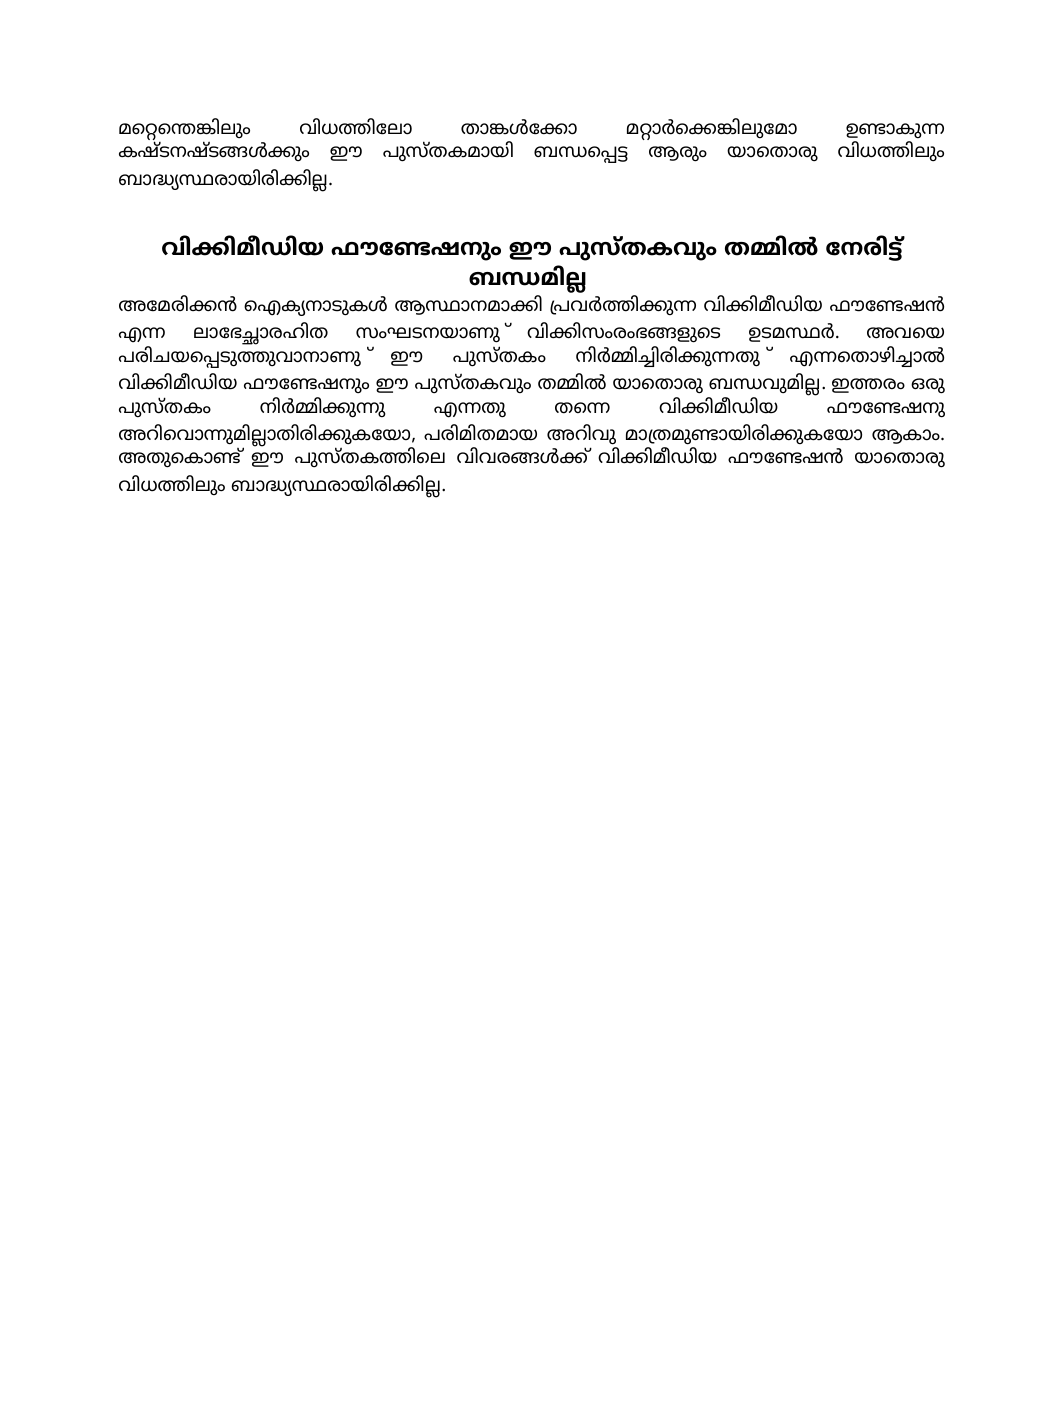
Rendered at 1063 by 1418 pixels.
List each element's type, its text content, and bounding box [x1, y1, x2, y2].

text വിക്കിമീഡിയ ഫൗണ്ടേഷനും ഈ പുസ്തകവും തമ്മില്‍ നേരിട്ട് ബന്ധമില്ല [118, 236, 945, 295]
text മറ്റെന്തെങ്കിലും വിധത്തിലോ താങ്കൾക്കോ മറ്റാർക്കെങ്കിലുമോ ഉണ്ടാകുന്ന കഷ്ടനഷ്ടങ്ങൾക്കും ഈ പുസ്തകമായി ബന്ധപ്പെട്ട ആരും യാതൊരു വിധത്തിലും ബാദ്ധ്യസ്ഥരായിരിക്കില്ല. [118, 118, 945, 192]
text അമേരിക്കന്‍ ഐക്യനാടുകള്‍ ആസ്ഥാനമാക്കി പ്രവര്‍ത്തിക്കുന്ന വിക്കിമീഡിയ ഫൗണ്ടേഷന്‍ എന്ന ലാഭേച്ഛാരഹിത സംഘടനയാണു് വിക്കിസംരംഭങ്ങളുടെ ഉടമസ്ഥർ. അവയെ പരിചയപ്പെടുത്തുവാനാണു് ഈ പുസ്തകം നിർമ്മിച്ചിരിക്കുന്നതു് എന്നതൊഴിച്ചാല്‍ വിക്കിമീഡിയ ഫൗണ്ടേഷനും ഈ പുസ്തകവും തമ്മില്‍ യാതൊരു ബന്ധവുമില്ല. ഇത്തരം ഒരു പുസ്തകം നിര്‍മ്മിക്കുന്നു എന്നതു തന്നെ വിക്കിമീഡിയ ഫൗണ്ടേഷനു അറിവൊന്നുമില്ലാതിരിക്കുകയോ, പരിമിതമായ അറിവു മാത്രമുണ്ടായിരിക്കുകയോ ആകാം. അതുകൊണ്ട് ഈ പുസ്തകത്തിലെ വിവരങ്ങള്‍ക്ക് വിക്കിമീഡിയ ഫൗണ്ടേഷന്‍ യാതൊരു വിധത്തിലും ബാദ്ധ്യസ്ഥരായിരിക്കില്ല. [118, 295, 945, 498]
